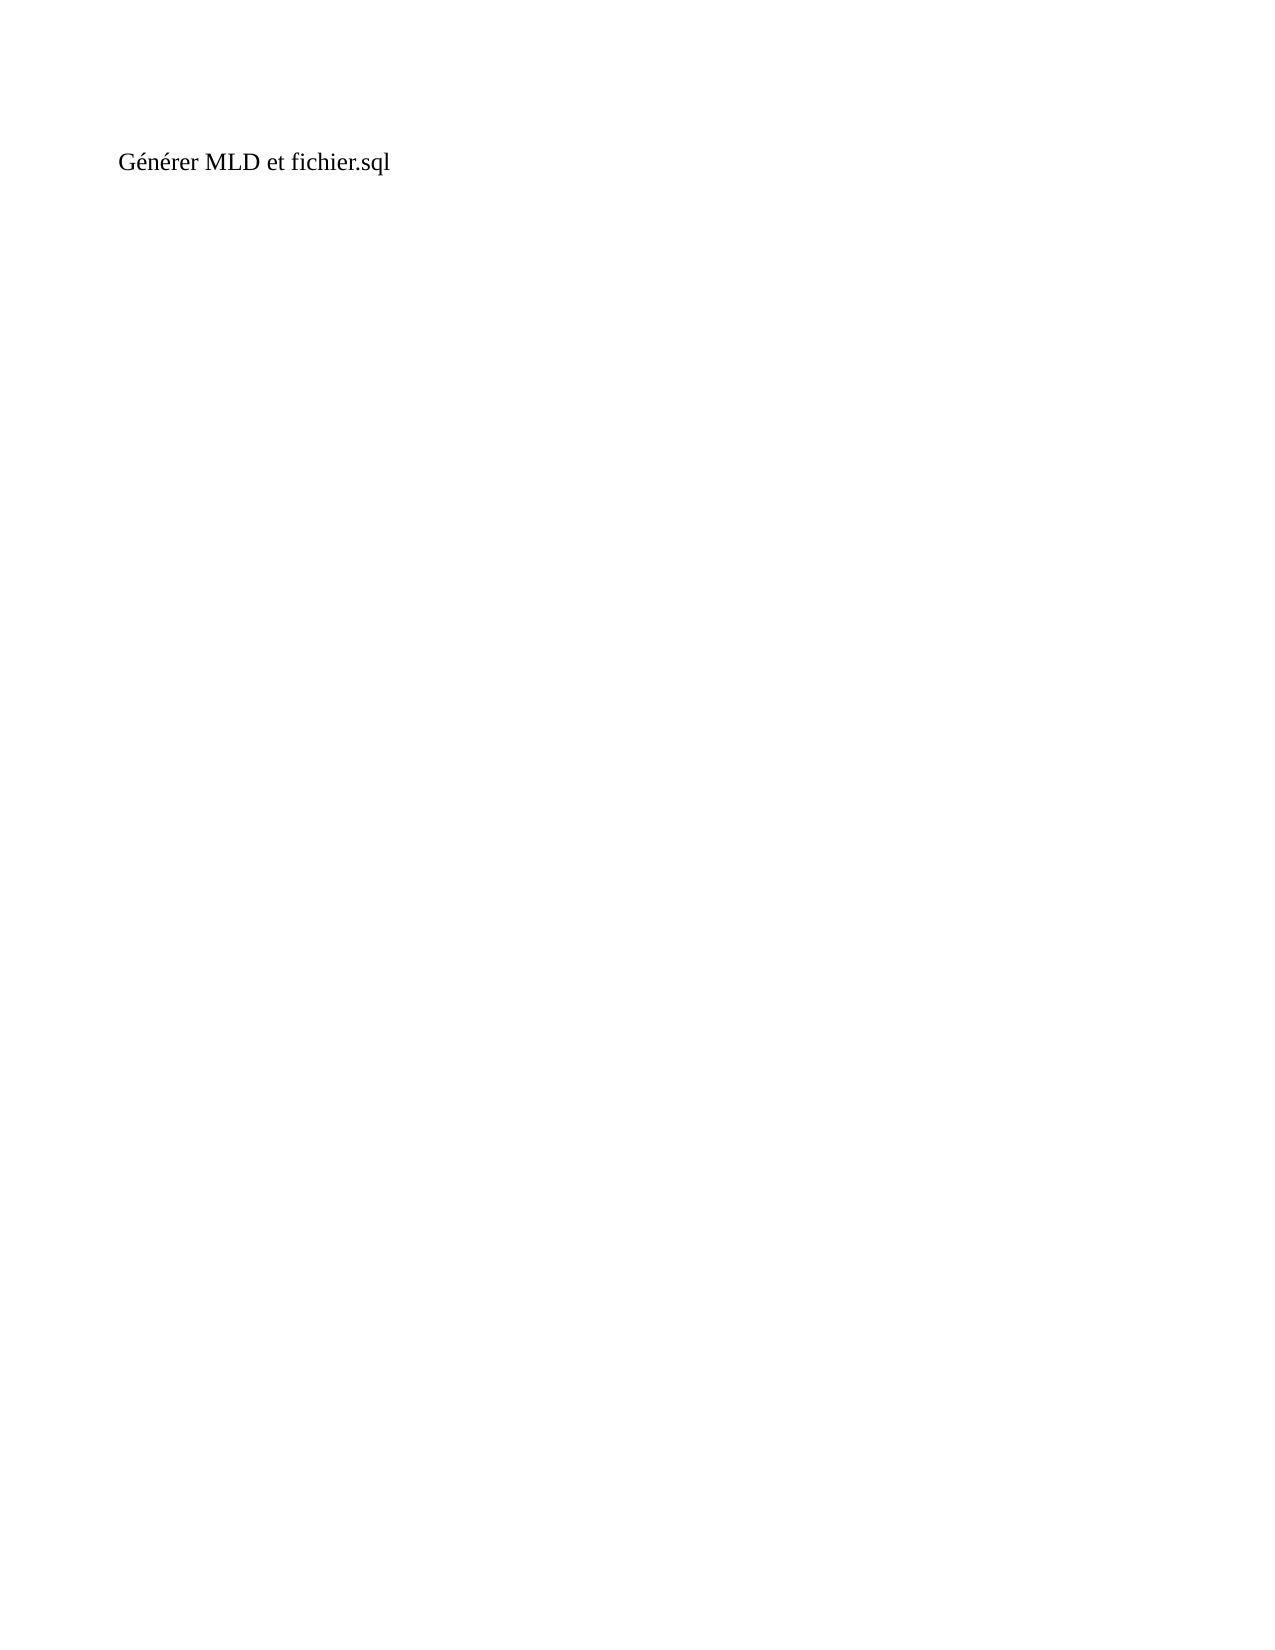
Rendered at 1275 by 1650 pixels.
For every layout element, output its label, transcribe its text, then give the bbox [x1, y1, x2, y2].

text Générer MLD et fichier.sql [118, 147, 1157, 176]
